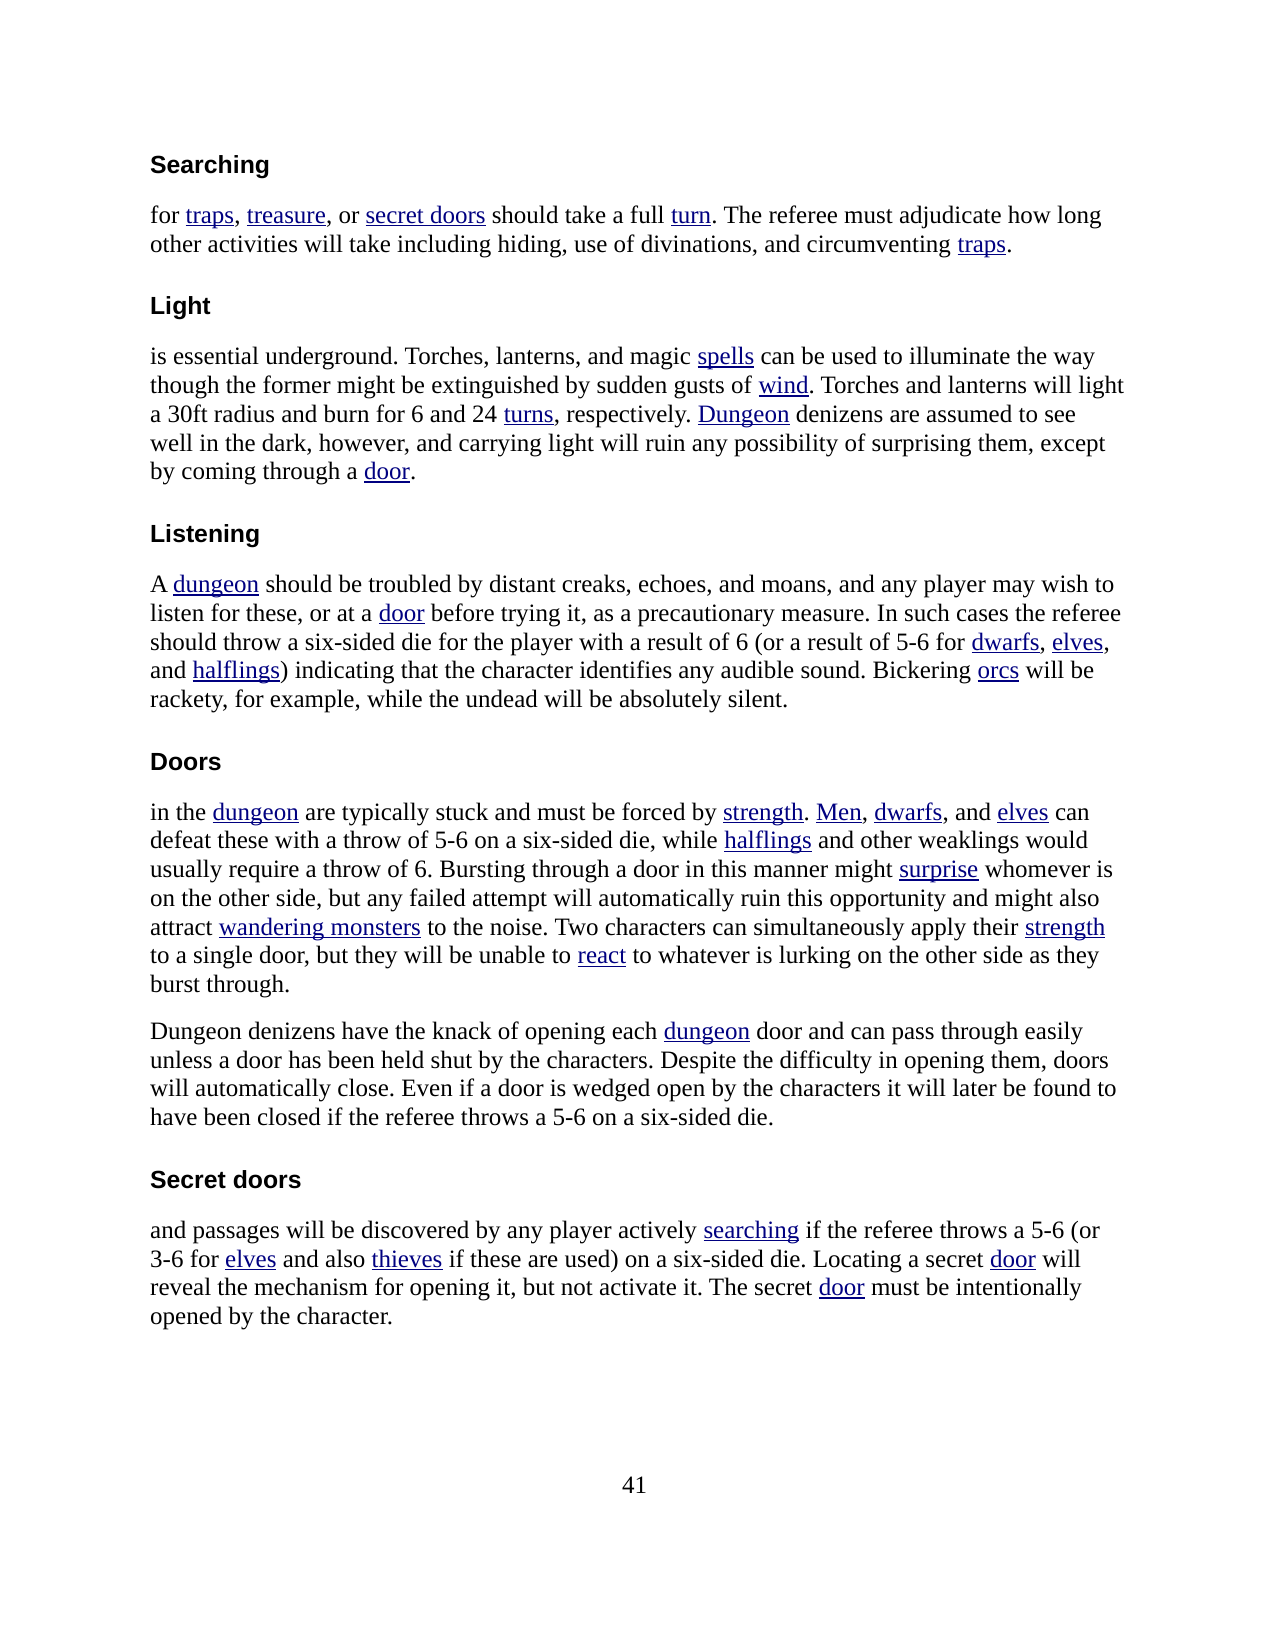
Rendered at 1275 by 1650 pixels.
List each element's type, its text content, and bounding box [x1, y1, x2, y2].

text for traps, treasure, or secret doors should take a full turn. The referee must adjudicate how long other activities will take including hiding, use of divinations, and circumventing traps. [150, 200, 1125, 257]
subtitle Doors [150, 747, 1125, 775]
text and passages will be discovered by any player actively searching if the referee throws a 5-6 (or 3-6 for elves and also thieves if these are used) on a six-sided die. Locating a secret door will reveal the mechanism for opening it, but not activate it. The secret door must be intentionally opened by the character. [150, 1215, 1125, 1330]
subtitle Listening [150, 519, 1125, 548]
subtitle Light [150, 291, 1125, 320]
text is essential underground. Torches, lanterns, and magic spells can be used to illuminate the way though the former might be extinguished by sudden gusts of wind. Torches and lanterns will light a 30ft radius and burn for 6 and 24 turns, respectively. Dungeon denizens are assumed to see well in the dark, however, and carrying light will ruin any possibility of surprising them, except by coming through a door. [150, 341, 1125, 485]
subtitle Searching [150, 150, 1125, 178]
text A dungeon should be troubled by distant creaks, echoes, and moans, and any player may wish to listen for these, or at a door before trying it, as a precautionary measure. In such cases the referee should throw a six-sided die for the player with a result of 6 (or a result of 5-6 for dwarfs, elves, and halflings) indicating that the character identifies any audible sound. Bickering orcs will be rackety, for example, while the undead will be absolutely silent. [150, 569, 1125, 713]
subtitle Secret doors [150, 1165, 1125, 1193]
text in the dungeon are typically stuck and must be forced by strength. Men, dwarfs, and elves can defeat these with a throw of 5-6 on a six-sided die, while halflings and other weaklings would usually require a throw of 6. Bursting through a door in this manner might surprise whomever is on the other side, but any failed attempt will automatically ruin this opportunity and might also attract wandering monsters to the noise. Two characters can simultaneously apply their strength to a single door, but they will be unable to react to whatever is lurking on the other side as they burst through. [150, 797, 1125, 998]
text Dungeon denizens have the knack of opening each dungeon door and can pass through easily unless a door has been held shut by the characters. Despite the difficulty in opening them, doors will automatically close. Even if a door is wedged open by the characters it will later be found to have been closed if the referee throws a 5-6 on a six-sided die. [150, 1016, 1125, 1131]
